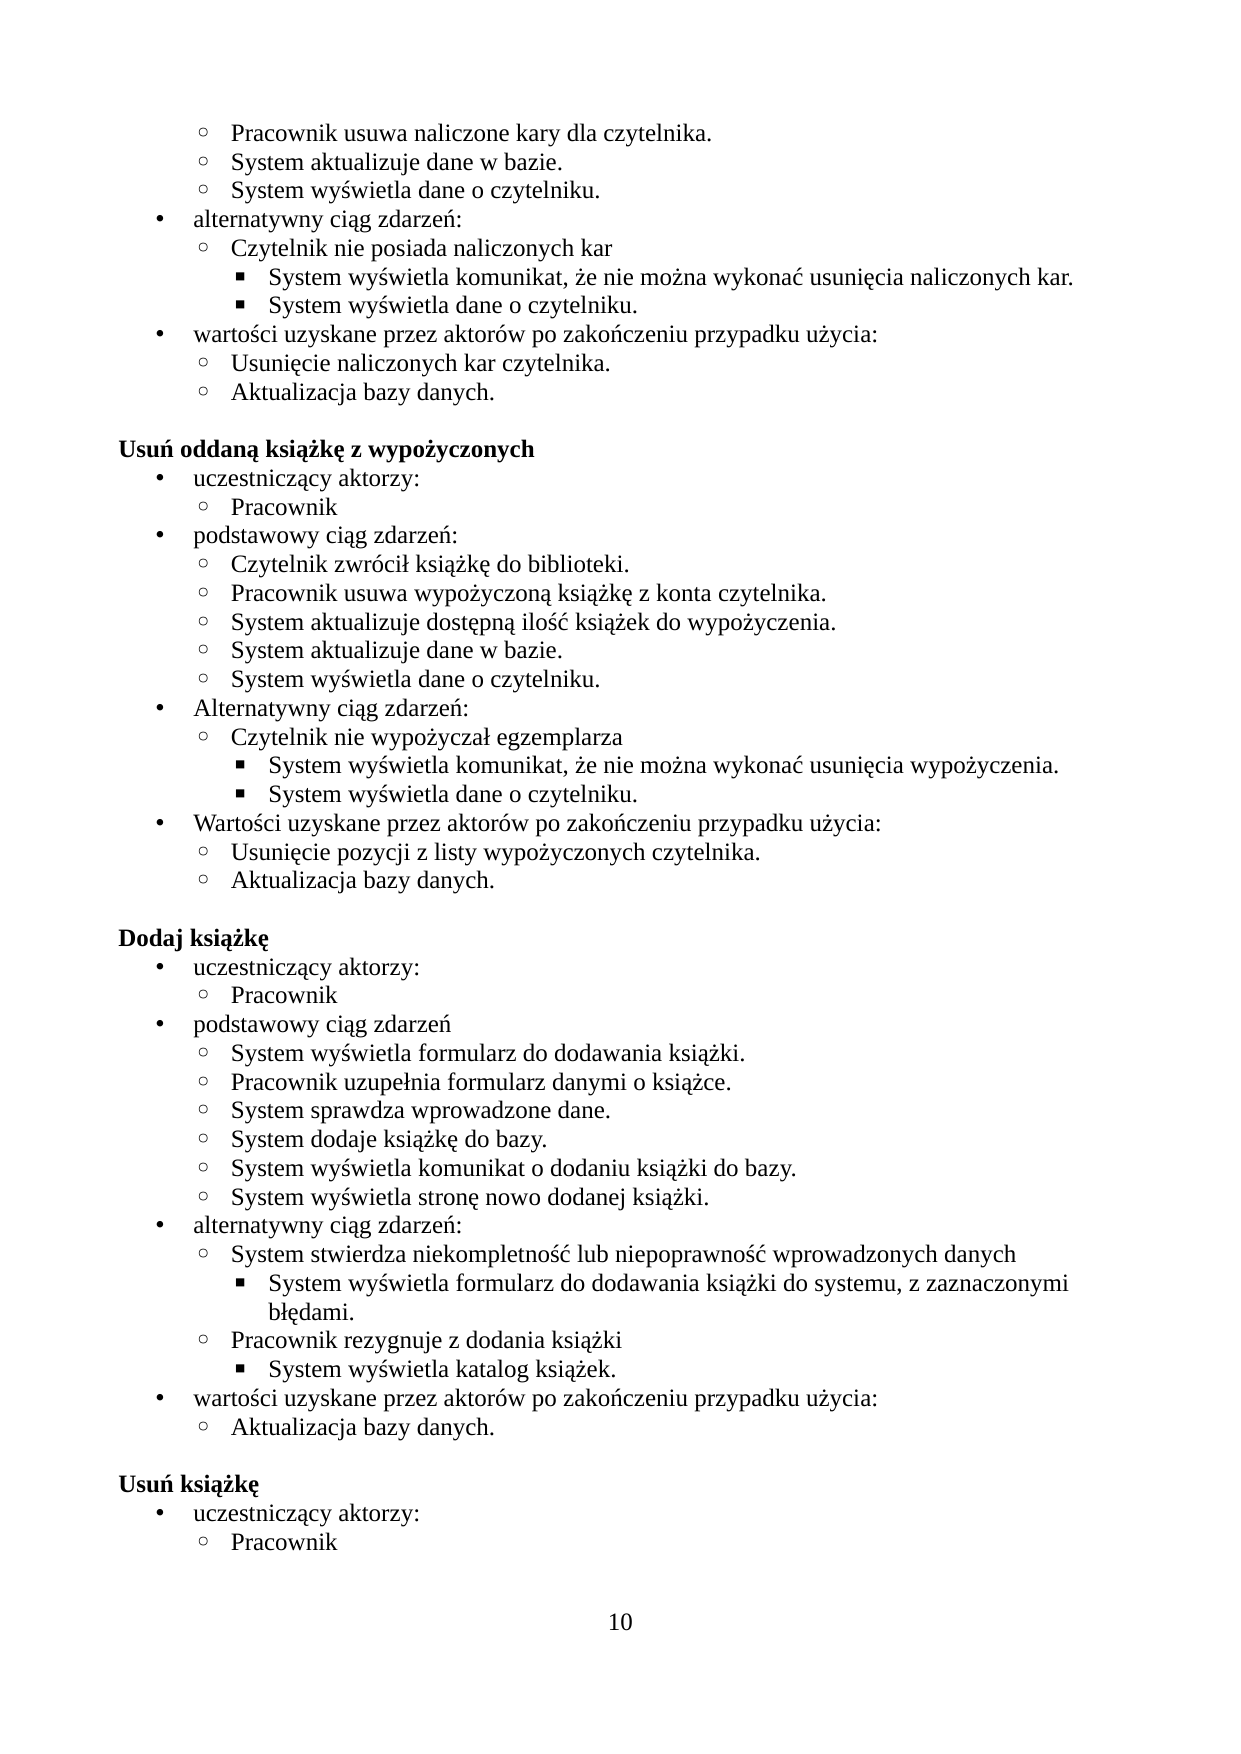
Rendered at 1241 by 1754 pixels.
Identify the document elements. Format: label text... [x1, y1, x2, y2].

list Alternatywny ciąg zdarzeń: [156, 693, 1122, 722]
list System wyświetla dane o czytelniku. [193, 664, 1122, 693]
list Pracownik uzupełnia formularz danymi o książce. [193, 1067, 1122, 1096]
list podstawowy ciąg zdarzeń: [156, 521, 1122, 549]
text Usuń książkę [118, 1469, 1122, 1498]
list uczestniczący aktorzy: [156, 952, 1122, 981]
list System wyświetla formularz do dodawania książki. [193, 1038, 1122, 1067]
list System wyświetla dane o czytelniku. [193, 176, 1122, 204]
list Aktualizacja bazy danych. [193, 1412, 1122, 1441]
list Usunięcie pozycji z listy wypożyczonych czytelnika. [193, 837, 1122, 866]
list Czytelnik zwrócił książkę do biblioteki. [193, 549, 1122, 578]
list Aktualizacja bazy danych. [193, 377, 1122, 406]
list alternatywny ciąg zdarzeń: [156, 204, 1122, 233]
list Czytelnik nie wypożyczał egzemplarza [193, 722, 1122, 751]
list Czytelnik nie posiada naliczonych kar [193, 233, 1122, 262]
list Pracownik [193, 981, 1122, 1009]
list Pracownik [193, 1527, 1122, 1556]
list System wyświetla dane o czytelniku. [231, 779, 1122, 808]
list System sprawdza wprowadzone dane. [193, 1096, 1122, 1124]
list Usunięcie naliczonych kar czytelnika. [193, 348, 1122, 377]
text Usuń oddaną książkę z wypożyczonych [118, 434, 1122, 463]
list wartości uzyskane przez aktorów po zakończeniu przypadku użycia: [156, 1383, 1122, 1412]
list System dodaje książkę do bazy. [193, 1124, 1122, 1153]
list uczestniczący aktorzy: [156, 1498, 1122, 1527]
list System wyświetla stronę nowo dodanej książki. [193, 1182, 1122, 1211]
list System wyświetla komunikat, że nie można wykonać usunięcia naliczonych kar. [231, 262, 1122, 291]
list alternatywny ciąg zdarzeń: [156, 1211, 1122, 1239]
list Wartości uzyskane przez aktorów po zakończeniu przypadku użycia: [156, 808, 1122, 837]
list System aktualizuje dane w bazie. [193, 636, 1122, 664]
list podstawowy ciąg zdarzeń [156, 1009, 1122, 1038]
list System wyświetla dane o czytelniku. [231, 291, 1122, 319]
list Pracownik usuwa naliczone kary dla czytelnika. [193, 118, 1122, 147]
list System wyświetla komunikat, że nie można wykonać usunięcia wypożyczenia. [231, 751, 1122, 779]
list System aktualizuje dostępną ilość książek do wypożyczenia. [193, 607, 1122, 636]
list System wyświetla formularz do dodawania książki do systemu, z zaznaczonymi błędami. [231, 1268, 1122, 1326]
list System wyświetla komunikat o dodaniu książki do bazy. [193, 1153, 1122, 1182]
list wartości uzyskane przez aktorów po zakończeniu przypadku użycia: [156, 319, 1122, 348]
list System wyświetla katalog książek. [231, 1354, 1122, 1383]
list Pracownik rezygnuje z dodania książki [193, 1326, 1122, 1354]
list Pracownik [193, 492, 1122, 521]
text Dodaj książkę [118, 923, 1122, 952]
list uczestniczący aktorzy: [156, 463, 1122, 492]
list Pracownik usuwa wypożyczoną książkę z konta czytelnika. [193, 578, 1122, 607]
list Aktualizacja bazy danych. [193, 866, 1122, 894]
list System aktualizuje dane w bazie. [193, 147, 1122, 176]
list System stwierdza niekompletność lub niepoprawność wprowadzonych danych [193, 1239, 1122, 1268]
